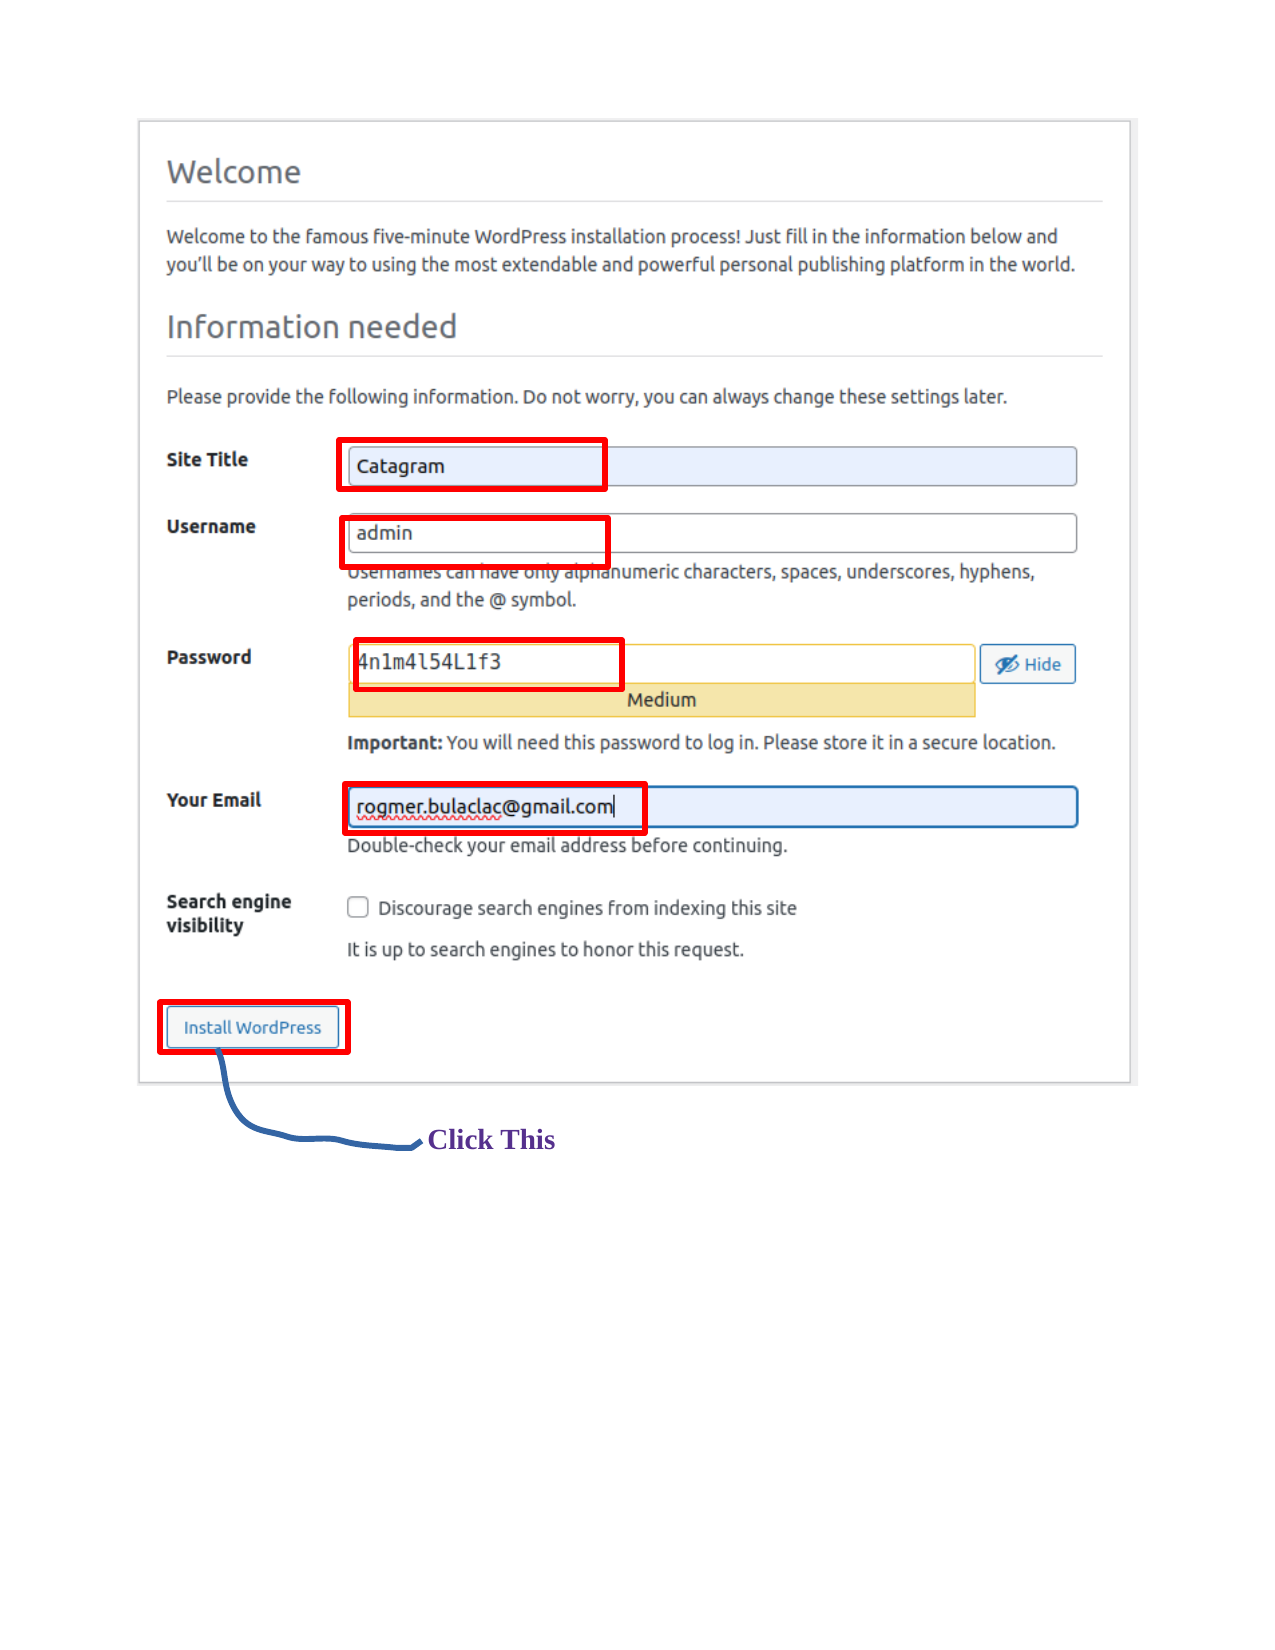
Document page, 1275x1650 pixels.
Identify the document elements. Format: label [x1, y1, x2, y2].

picture [136, 118, 1139, 1086]
picture [163, 1005, 345, 1049]
